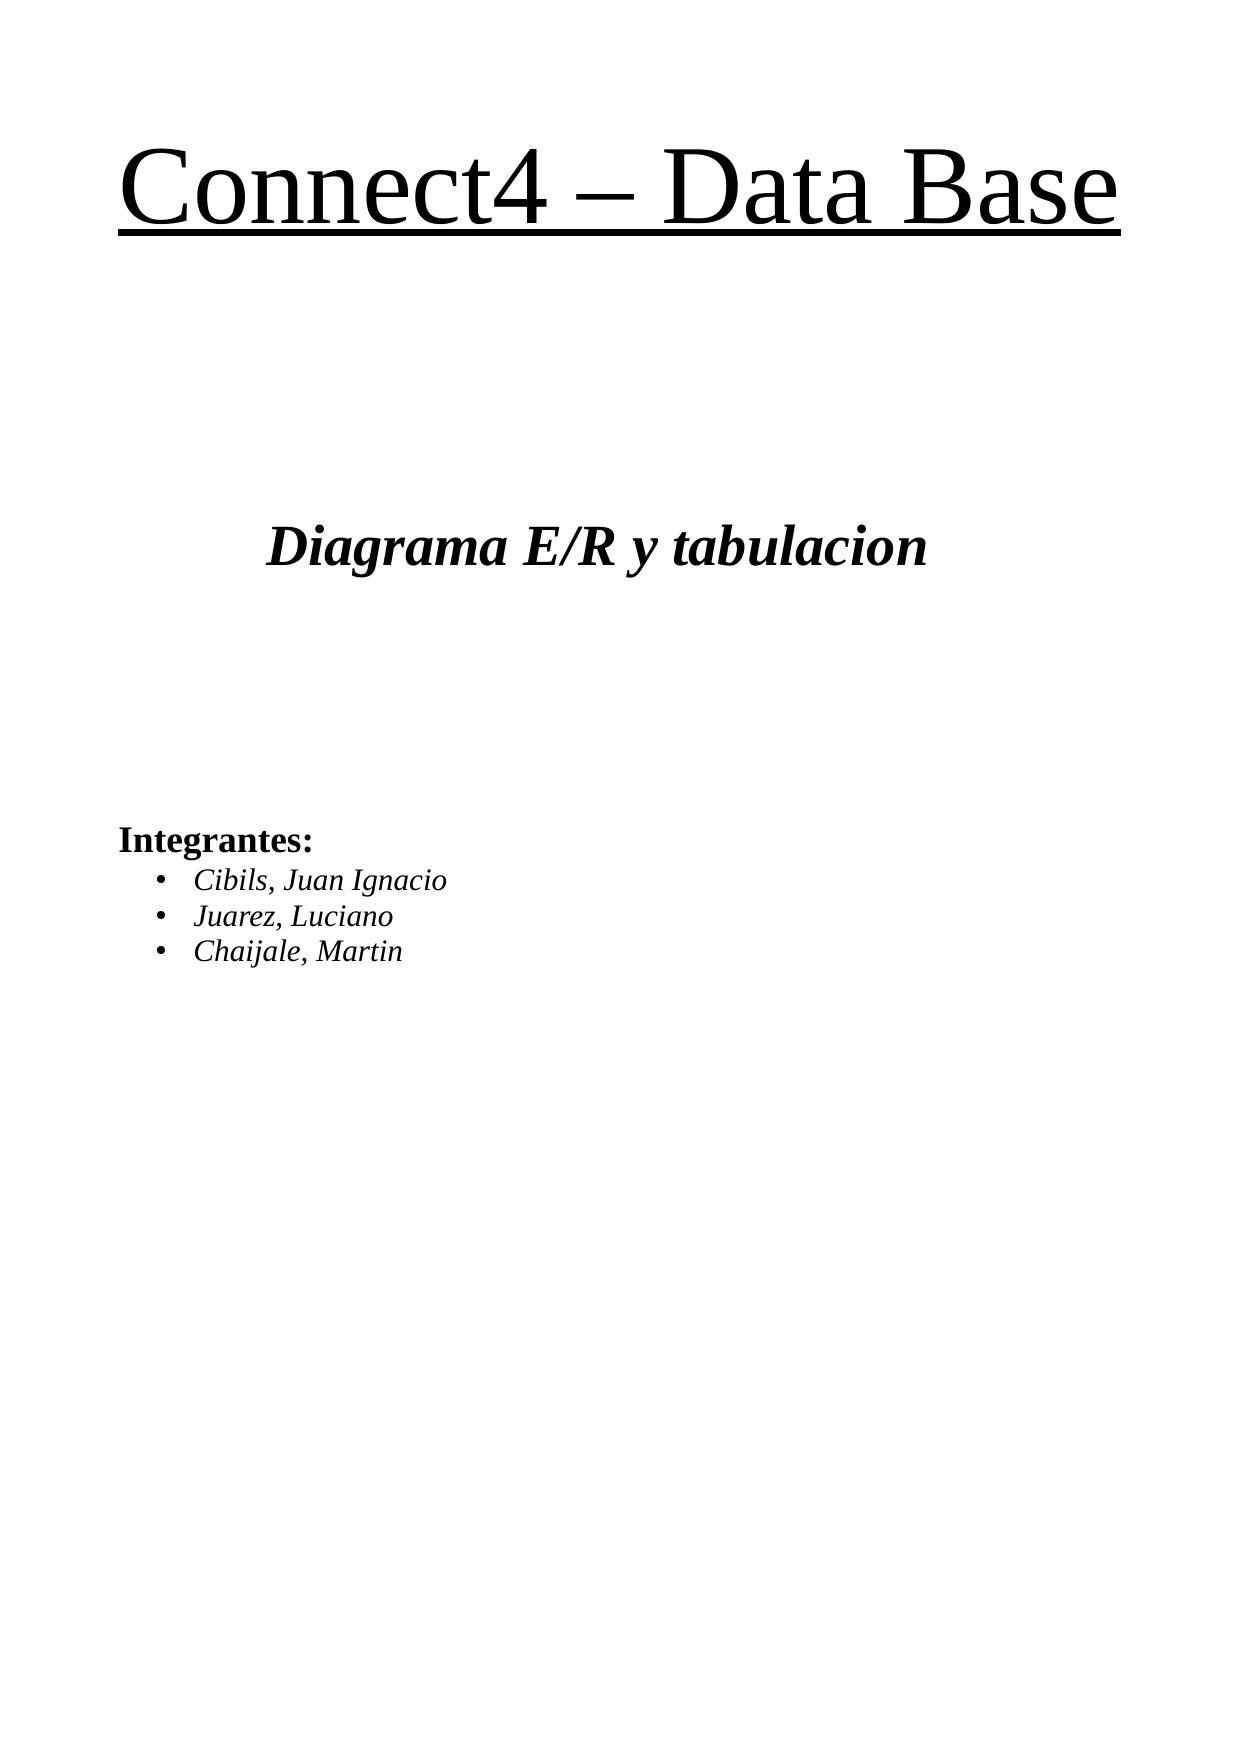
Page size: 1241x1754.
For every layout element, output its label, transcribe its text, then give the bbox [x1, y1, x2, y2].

text Integrantes: [118, 818, 1122, 861]
text Connect4 – Data Base [118, 118, 1122, 247]
list Chaijale, Martin [156, 933, 1122, 969]
text Diagrama E/R y tabulacion [118, 511, 1122, 578]
list Cibils, Juan Ignacio [156, 861, 1122, 897]
list Juarez, Luciano [156, 897, 1122, 933]
